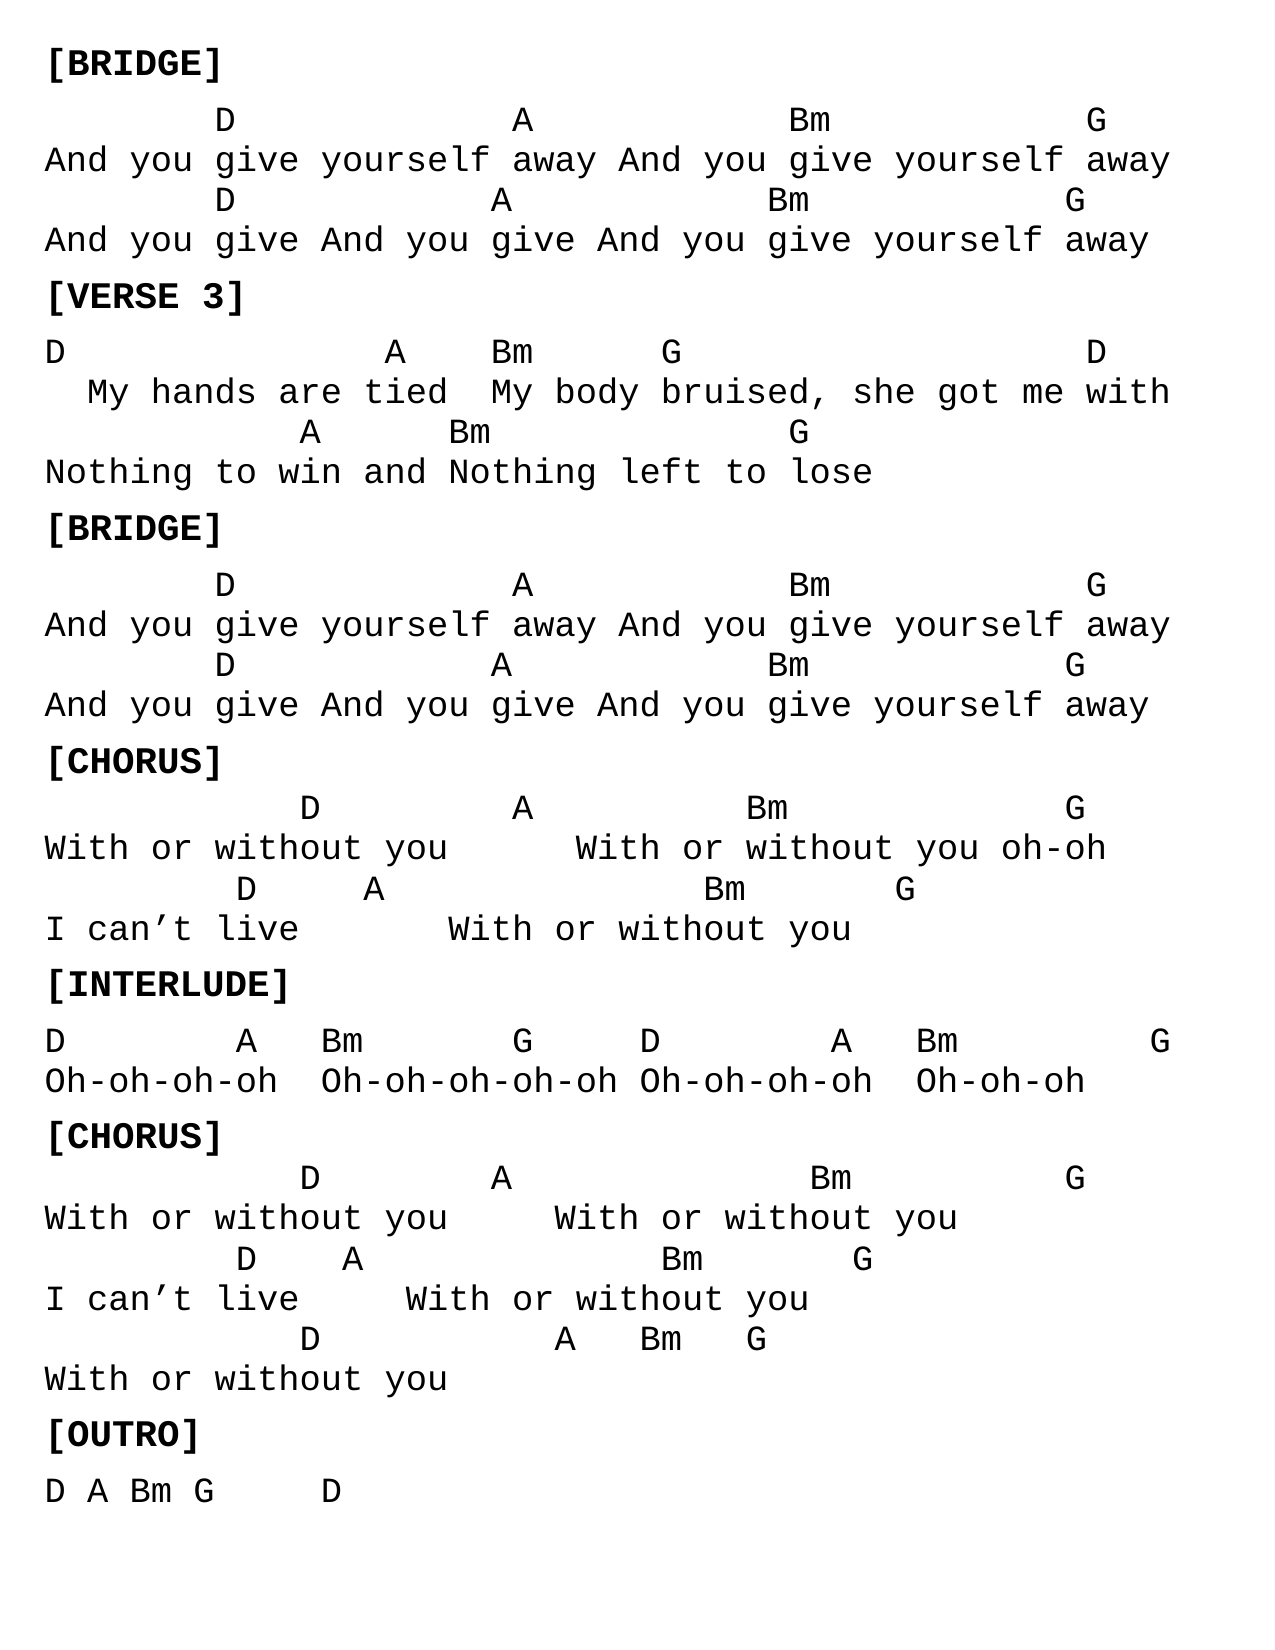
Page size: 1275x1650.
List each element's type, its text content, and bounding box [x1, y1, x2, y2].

subtitle [BRIDGE] [44, 44, 1231, 87]
text Oh-oh-oh-oh Oh-oh-oh-oh-oh Oh-oh-oh-oh Oh-oh-oh [44, 1063, 1231, 1103]
text D A Bm G [44, 790, 1231, 830]
text Nothing to win and Nothing left to lose [44, 454, 1231, 494]
subtitle [OUTRO] [44, 1416, 1231, 1458]
text D A Bm G [44, 647, 1231, 687]
text And you give And you give And you give yourself away [44, 222, 1231, 262]
subtitle [CHORUS] [44, 1118, 1231, 1160]
text D A Bm G [44, 1160, 1231, 1200]
text And you give yourself away And you give yourself away [44, 142, 1231, 182]
text D A Bm G [44, 870, 1231, 911]
text And you give And you give And you give yourself away [44, 687, 1231, 727]
text D A Bm G D [44, 334, 1231, 374]
subtitle [CHORUS] [44, 742, 1231, 784]
text D A Bm G D A Bm G [44, 1023, 1231, 1063]
text With or without you With or without you [44, 1200, 1231, 1240]
subtitle [BRIDGE] [44, 509, 1231, 552]
text D A Bm G D [44, 1473, 1231, 1513]
text A Bm G [44, 414, 1231, 454]
text My hands are tied My body bruised, she got me with [44, 374, 1231, 414]
text I can’t live With or without you [44, 911, 1231, 951]
text And you give yourself away And you give yourself away [44, 607, 1231, 647]
subtitle [INTERLUDE] [44, 965, 1231, 1008]
text D A Bm G [44, 1240, 1231, 1281]
text With or without you [44, 1361, 1231, 1401]
text I can’t live With or without you [44, 1281, 1231, 1321]
text D A Bm G [44, 1321, 1231, 1361]
text D A Bm G [44, 567, 1231, 607]
text D A Bm G [44, 182, 1231, 222]
subtitle [VERSE 3] [44, 277, 1231, 319]
text With or without you With or without you oh-oh [44, 830, 1231, 870]
text D A Bm G [44, 102, 1231, 142]
